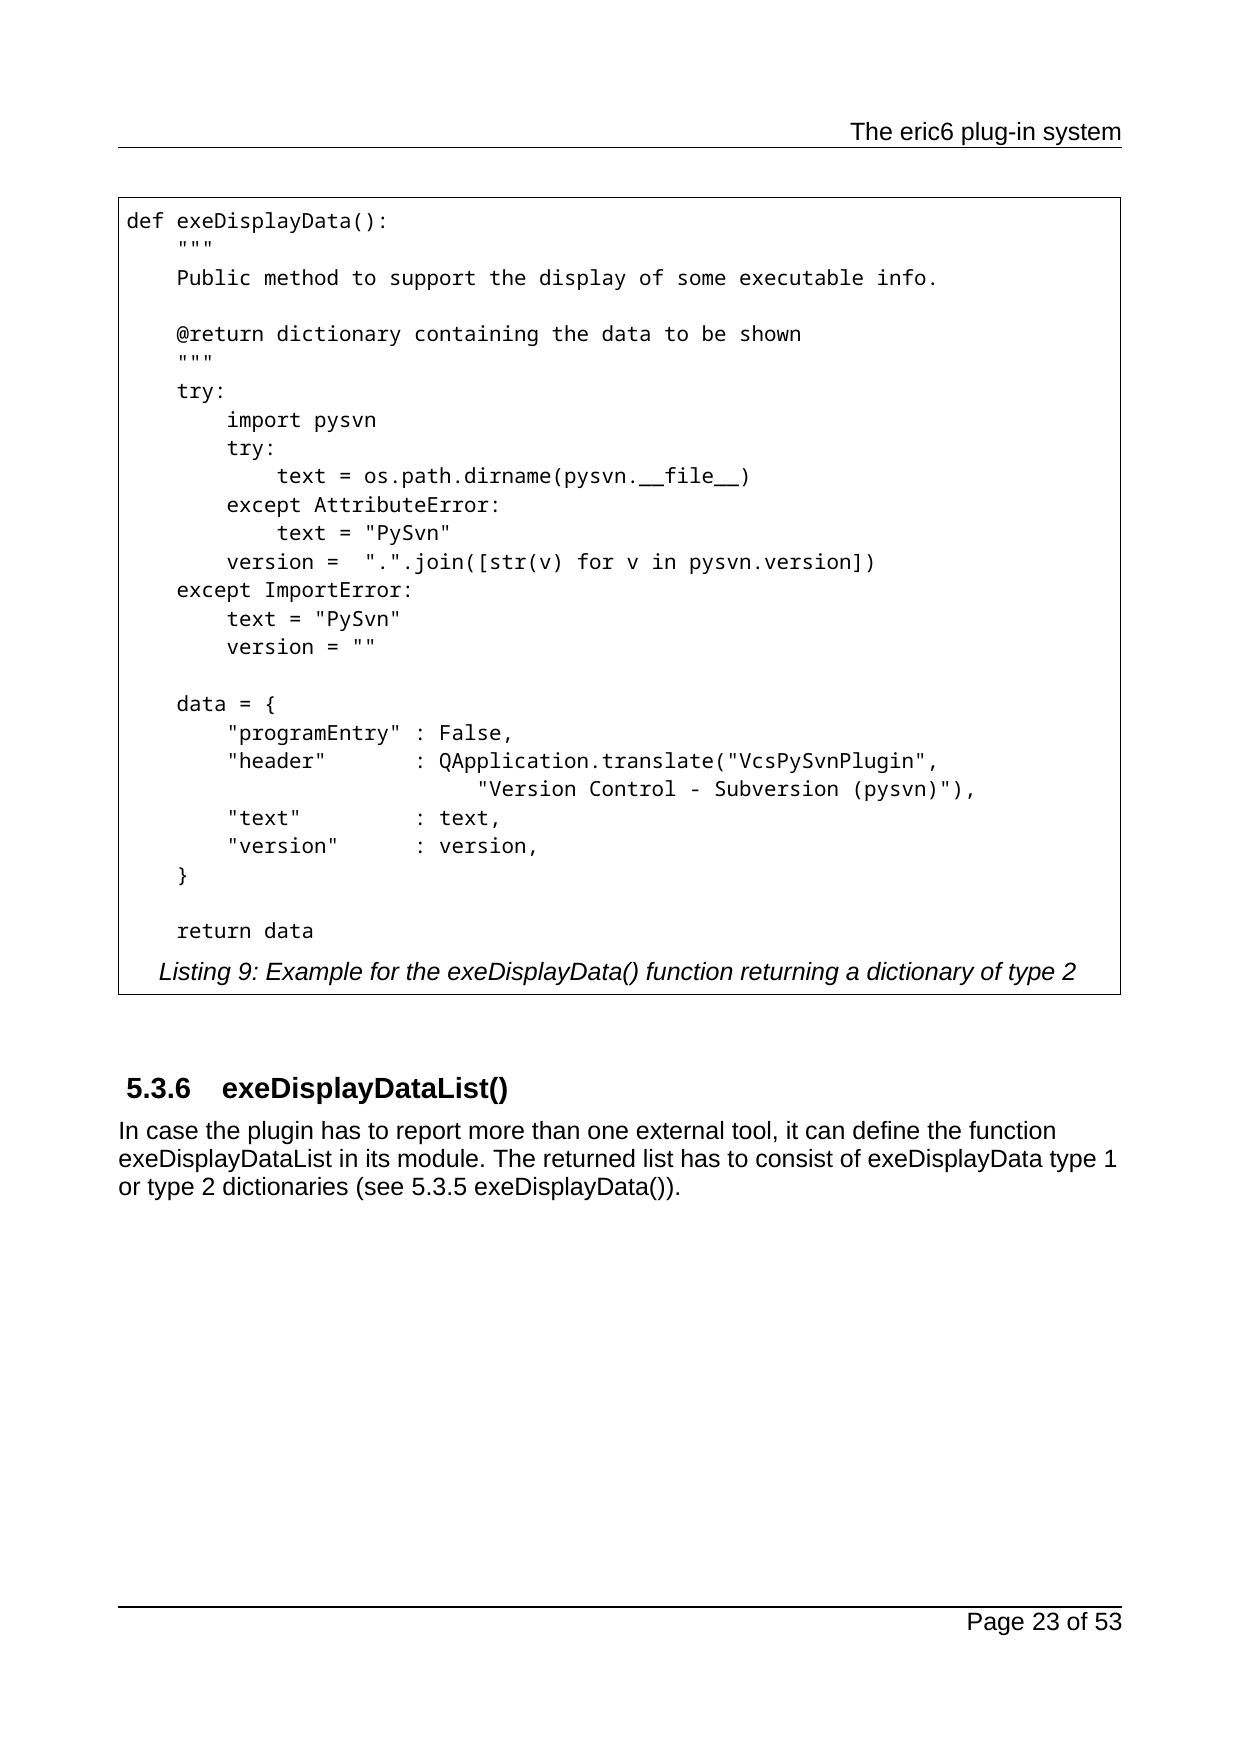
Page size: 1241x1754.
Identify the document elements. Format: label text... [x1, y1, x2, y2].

list except AttributeError: [126, 490, 1112, 518]
list except ImportError: [126, 575, 1112, 604]
list "text" : text, [126, 803, 1112, 831]
list import pysvn [126, 405, 1112, 433]
list try: [126, 376, 1112, 405]
list @return dictionary containing the data to be shown [126, 319, 1112, 348]
text In case the plugin has to report more than one external tool, it can define the function exeDisplayDataList in its module. The returned list has to consist of exeDisplayData type 1 or type 2 dictionaries (see 5.3.5 exeDisplayData()). [118, 1117, 1122, 1201]
list version = ".".join([str(v) for v in pysvn.version]) [126, 547, 1112, 575]
list text = "PySvn" [126, 604, 1112, 632]
list "version" : version, [126, 831, 1112, 860]
list "Version Control - Subversion (pysvn)"), [126, 774, 1112, 803]
list return data [126, 917, 1112, 945]
list Listing 9: Example for the exeDisplayData() function returning a dictionary of type 2 [126, 958, 1112, 986]
list data = { [126, 689, 1112, 718]
subtitle exeDisplayDataList() [118, 1072, 1122, 1104]
list "programEntry" : False, [126, 718, 1112, 746]
list version = "" [126, 632, 1112, 661]
list """ [126, 234, 1112, 263]
list """ [126, 348, 1112, 376]
list "header" : QApplication.translate("VcsPySvnPlugin", [126, 746, 1112, 774]
list text = os.path.dirname(pysvn.__file__) [126, 462, 1112, 490]
list def exeDisplayData(): [126, 206, 1112, 234]
list } [126, 860, 1112, 888]
list try: [126, 433, 1112, 462]
list Public method to support the display of some executable info. [126, 263, 1112, 291]
list text = "PySvn" [126, 518, 1112, 547]
